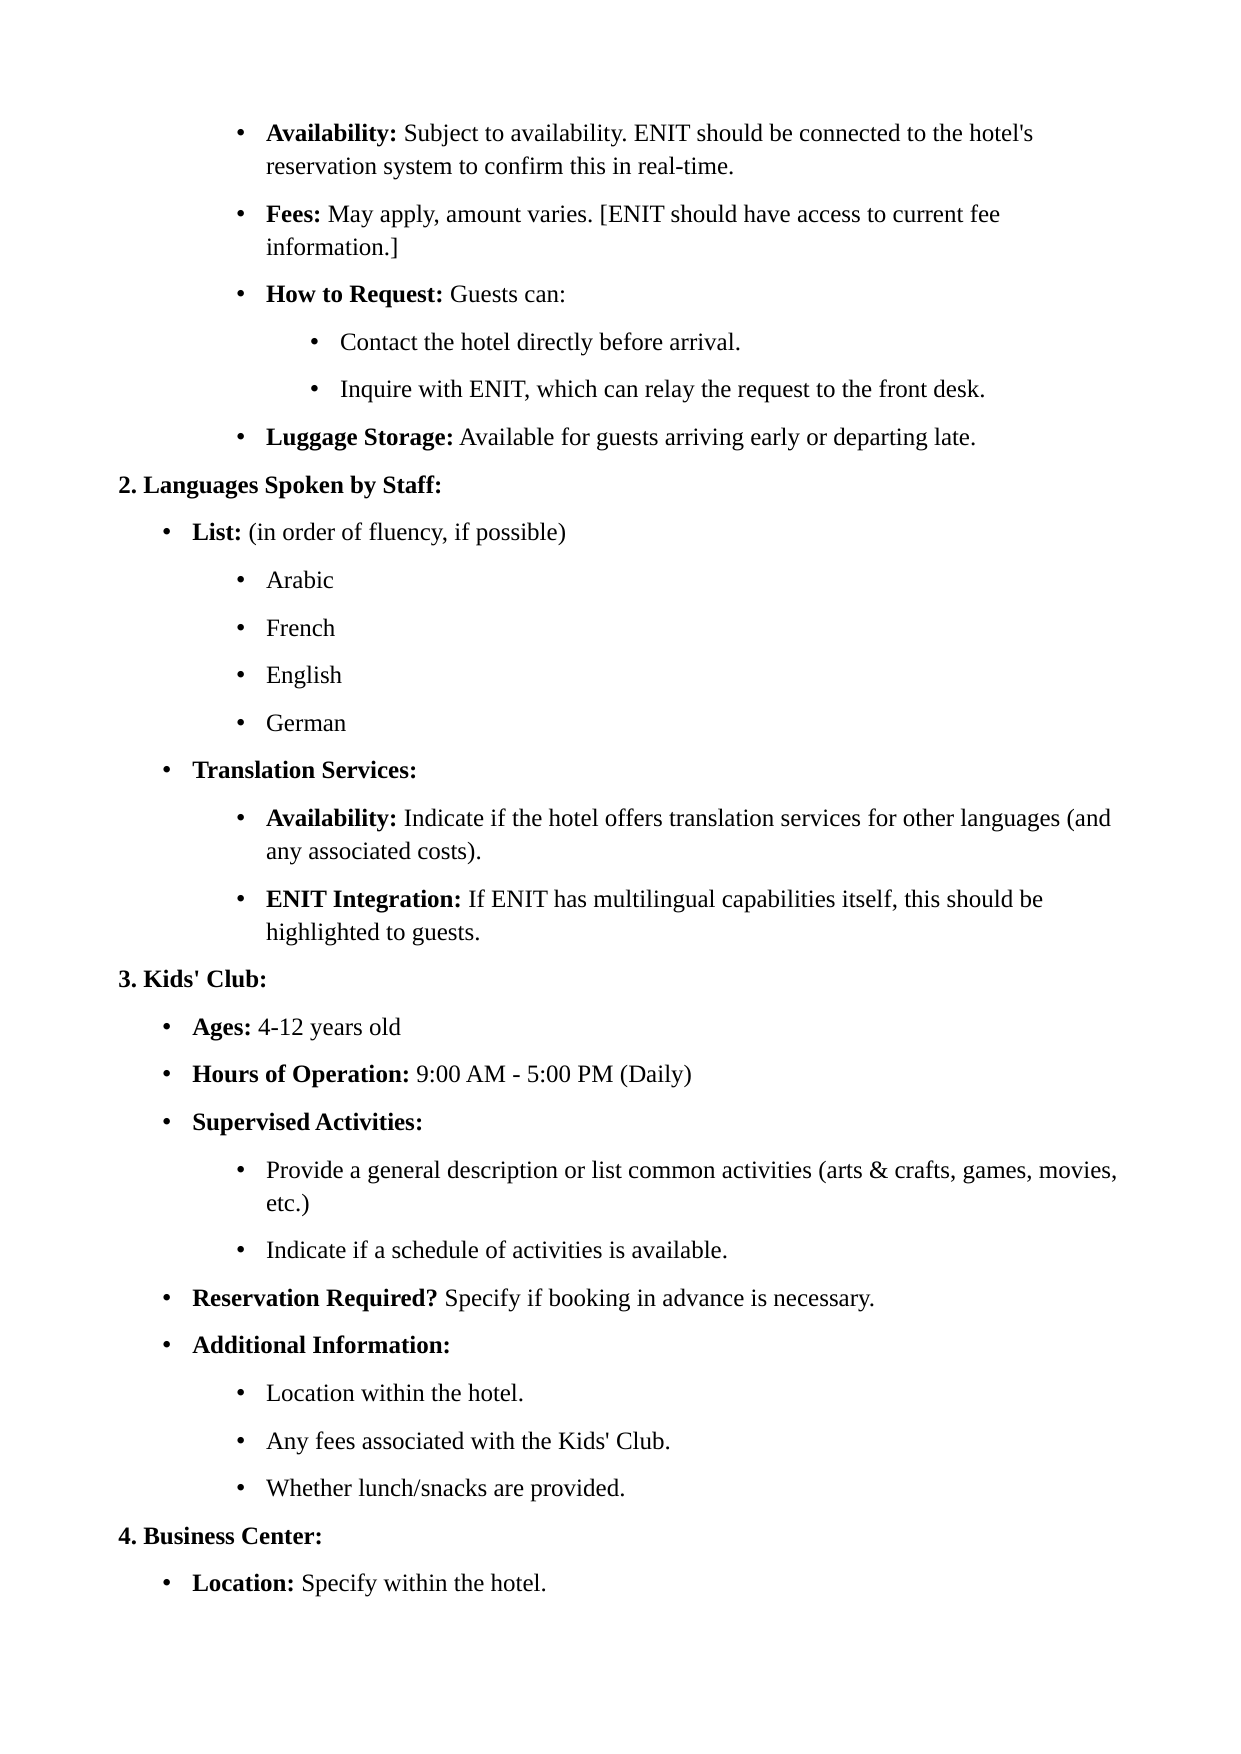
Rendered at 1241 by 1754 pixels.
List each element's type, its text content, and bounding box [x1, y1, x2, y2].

list Supervised Activities: [162, 1107, 1122, 1136]
list Indicate if a schedule of activities is available. [236, 1235, 1122, 1264]
list Availability: Subject to availability. ENIT should be connected to the hotel's reservation system to confirm this in real-time. [236, 118, 1122, 180]
list Any fees associated with the Kids' Club. [236, 1426, 1122, 1454]
list How to Request: Guests can: [236, 279, 1122, 308]
text 2. Languages Spoken by Staff: [118, 470, 1122, 498]
text 3. Kids' Club: [118, 964, 1122, 993]
list Hours of Operation: 9:00 AM - 5:00 PM (Daily) [162, 1059, 1122, 1088]
list Provide a general description or list common activities (arts & crafts, games, movies, etc.) [236, 1155, 1122, 1216]
list Reservation Required? Specify if booking in advance is necessary. [162, 1283, 1122, 1312]
list French [236, 613, 1122, 641]
text 4. Business Center: [118, 1521, 1122, 1550]
list List: (in order of fluency, if possible) [162, 517, 1122, 546]
list Luggage Storage: Available for guests arriving early or departing late. [236, 422, 1122, 451]
list Translation Services: [162, 755, 1122, 784]
list Arabic [236, 565, 1122, 594]
list German [236, 708, 1122, 737]
list Location within the hotel. [236, 1378, 1122, 1407]
list Contact the hotel directly before arrival. [310, 327, 1122, 356]
list Additional Information: [162, 1331, 1122, 1359]
list Inquire with ENIT, which can relay the request to the front desk. [310, 374, 1122, 403]
list Fees: May apply, amount varies. [ENIT should have access to current fee information.] [236, 199, 1122, 261]
list English [236, 660, 1122, 689]
list Location: Specify within the hotel. [162, 1568, 1122, 1597]
list Ages: 4-12 years old [162, 1012, 1122, 1041]
list ENIT Integration: If ENIT has multilingual capabilities itself, this should be highlighted to guests. [236, 884, 1122, 945]
list Whether lunch/snacks are provided. [236, 1473, 1122, 1502]
list Availability: Indicate if the hotel offers translation services for other languages (and any associated costs). [236, 803, 1122, 865]
